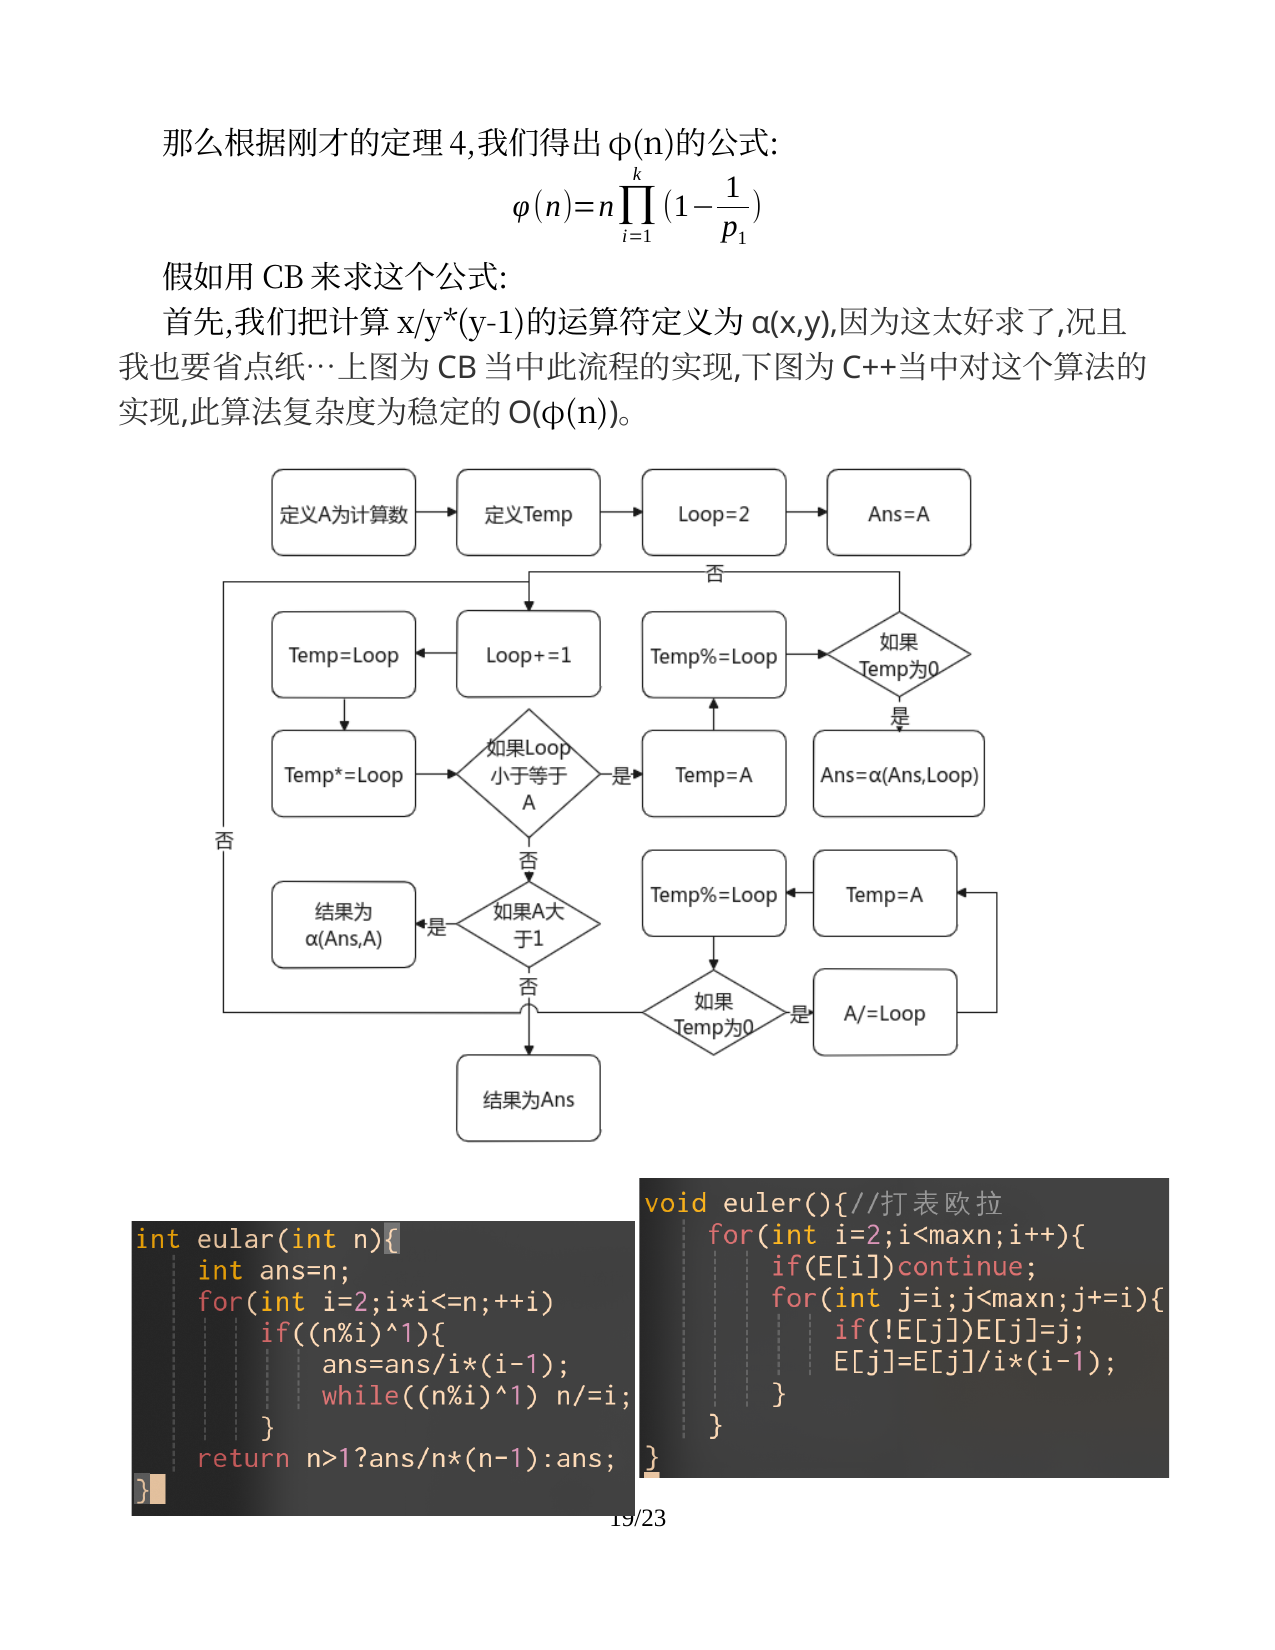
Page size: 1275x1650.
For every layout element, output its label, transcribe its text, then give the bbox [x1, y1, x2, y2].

picture [131, 1221, 635, 1516]
text 首先,我们把计算x/y*(y-1)的运算符定义为α(x,y),因为这太好求了,况且我也要省点纸…上图为CB当中此流程的实现,下图为C++当中对这个算法的实现,此算法复杂度为稳定的O(φ(n))。 [118, 298, 1157, 433]
text 假如用CB来求这个公式: [118, 253, 1157, 298]
picture [188, 444, 1040, 1163]
picture [639, 1178, 1170, 1478]
text 那么根据刚才的定理4,我们得出φ(n)的公式: [118, 118, 1157, 163]
